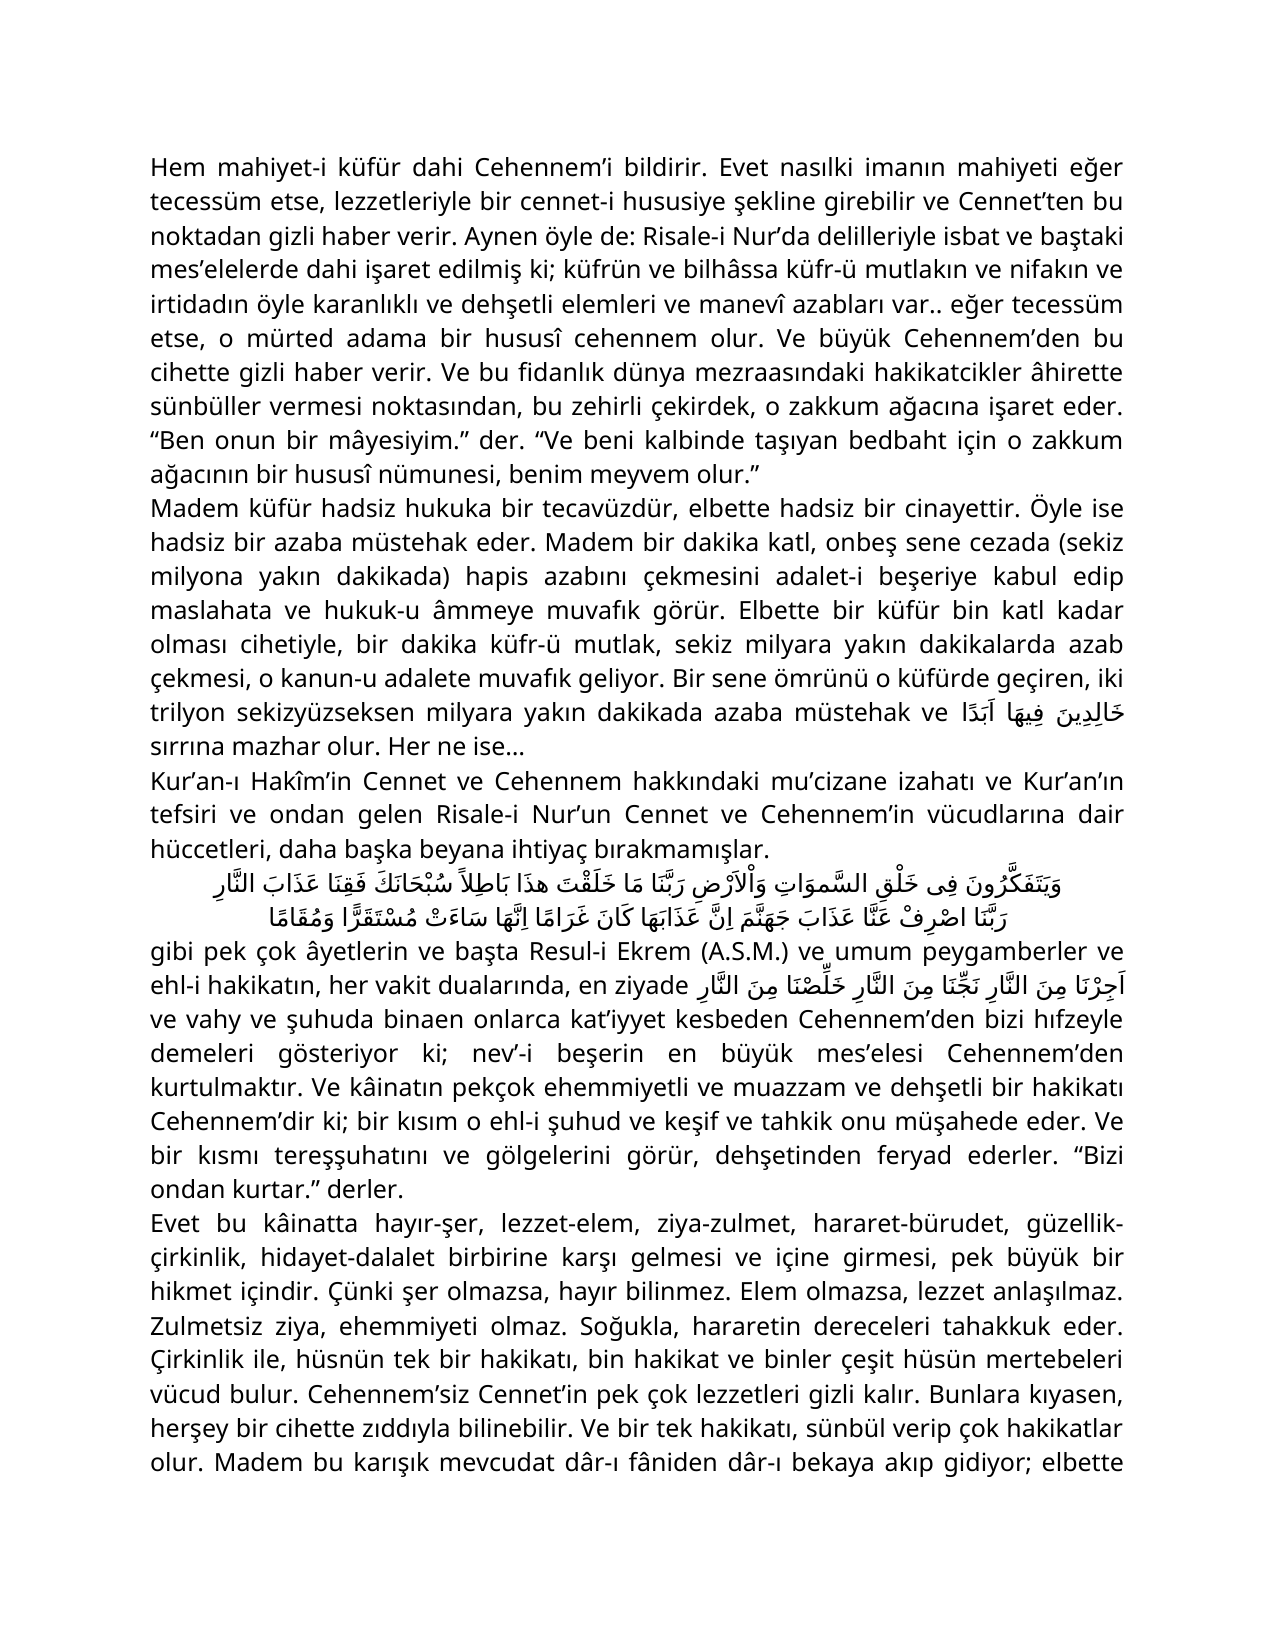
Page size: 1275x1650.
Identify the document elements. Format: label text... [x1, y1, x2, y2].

text gibi pek çok âyetlerin ve başta Resul-i Ekrem (A.S.M.) ve umum peygamberler ve ehl-i hakikatın, her vakit dualarında, en ziyade اَجِرْنَا مِنَ النَّارِ نَجِّنَا مِنَ النَّارِ خَلِّصْنَا مِنَ النَّارِ ve vahy ve şuhuda binaen onlarca kat’iyyet kesbeden Cehennem’den bizi hıfzeyle demeleri gösteriyor ki; nev’-i beşerin en büyük mes’elesi Cehennem’den kurtulmaktır. Ve kâinatın pekçok ehemmiyetli ve muazzam ve dehşetli bir hakikatı Cehennem’dir ki; bir kısım o ehl-i şuhud ve keşif ve tahkik onu müşahede eder. Ve bir kısmı tereşşuhatını ve gölgelerini görür, dehşetinden feryad ederler. “Bizi ondan kurtar.” derler. [150, 933, 1125, 1206]
text Madem küfür hadsiz hukuka bir tecavüzdür, elbette hadsiz bir cinayettir. Öyle ise hadsiz bir azaba müstehak eder. Madem bir dakika katl, onbeş sene cezada (sekiz milyona yakın dakikada) hapis azabını çekmesini adalet-i beşeriye kabul edip maslahata ve hukuk-u âmmeye muvafık görür. Elbette bir küfür bin katl kadar olması cihetiyle, bir dakika küfr-ü mutlak, sekiz milyara yakın dakikalarda azab çekmesi, o kanun-u adalete muvafık geliyor. Bir sene ömrünü o küfürde geçiren, iki trilyon sekizyüzseksen milyara yakın dakikada azaba müstehak ve خَالِدِينَ فِيهَا اَبَدًا sırrına mazhar olur. Her ne ise… [150, 491, 1125, 763]
text وَيَتَفَكَّرُونَ فِى خَلْقِ السَّموَاتِ وَاْلاَرْضِ رَبَّنَا مَا خَلَقْتَ هذَا بَاطِلاً سُبْحَانَكَ فَقِنَا عَذَابَ النَّارِ [150, 865, 1125, 899]
text رَبَّنَا اصْرِفْ عَنَّا عَذَابَ جَهَنَّمَ اِنَّ عَذَابَهَا كَانَ غَرَامًا اِنَّهَا سَاءَتْ مُسْتَقَرًّا وَمُقَامًا [150, 899, 1125, 933]
text Evet bu kâinatta hayır-şer, lezzet-elem, ziya-zulmet, hararet-bürudet, güzellik-çirkinlik, hidayet-dalalet birbirine karşı gelmesi ve içine girmesi, pek büyük bir hikmet içindir. Çünki şer olmazsa, hayır bilinmez. Elem olmazsa, lezzet anlaşılmaz. Zulmetsiz ziya, ehemmiyeti olmaz. Soğukla, hararetin dereceleri tahakkuk eder. Çirkinlik ile, hüsnün tek bir hakikatı, bin hakikat ve binler çeşit hüsün mertebeleri vücud bulur. Cehennem’siz Cennet’in pek çok lezzetleri gizli kalır. Bunlara kıyasen, herşey bir cihette zıddıyla bilinebilir. Ve bir tek hakikatı, sünbül verip çok hakikatlar olur. Madem bu karışık mevcudat dâr-ı fâniden dâr-ı bekaya akıp gidiyor; elbette [150, 1206, 1125, 1478]
text Kur’an-ı Hakîm’in Cennet ve Cehennem hakkındaki mu’cizane izahatı ve Kur’an’ın tefsiri ve ondan gelen Risale-i Nur’un Cennet ve Cehennem’in vücudlarına dair hüccetleri, daha başka beyana ihtiyaç bırakmamışlar. [150, 763, 1125, 865]
text Hem mahiyet-i küfür dahi Cehennem’i bildirir. Evet nasılki imanın mahiyeti eğer tecessüm etse, lezzetleriyle bir cennet-i hususiye şekline girebilir ve Cennet’ten bu noktadan gizli haber verir. Aynen öyle de: Risale-i Nur’da delilleriyle isbat ve baştaki mes’elelerde dahi işaret edilmiş ki; küfrün ve bilhâssa küfr-ü mutlakın ve nifakın ve irtidadın öyle karanlıklı ve dehşetli elemleri ve manevî azabları var.. eğer tecessüm etse, o mürted adama bir hususî cehennem olur. Ve büyük Cehennem’den bu cihette gizli haber verir. Ve bu fidanlık dünya mezraasındaki hakikatcikler âhirette sünbüller vermesi noktasından, bu zehirli çekirdek, o zakkum ağacına işaret eder. “Ben onun bir mâyesiyim.” der. “Ve beni kalbinde taşıyan bedbaht için o zakkum ağacının bir hususî nümunesi, benim meyvem olur.” [150, 150, 1125, 491]
